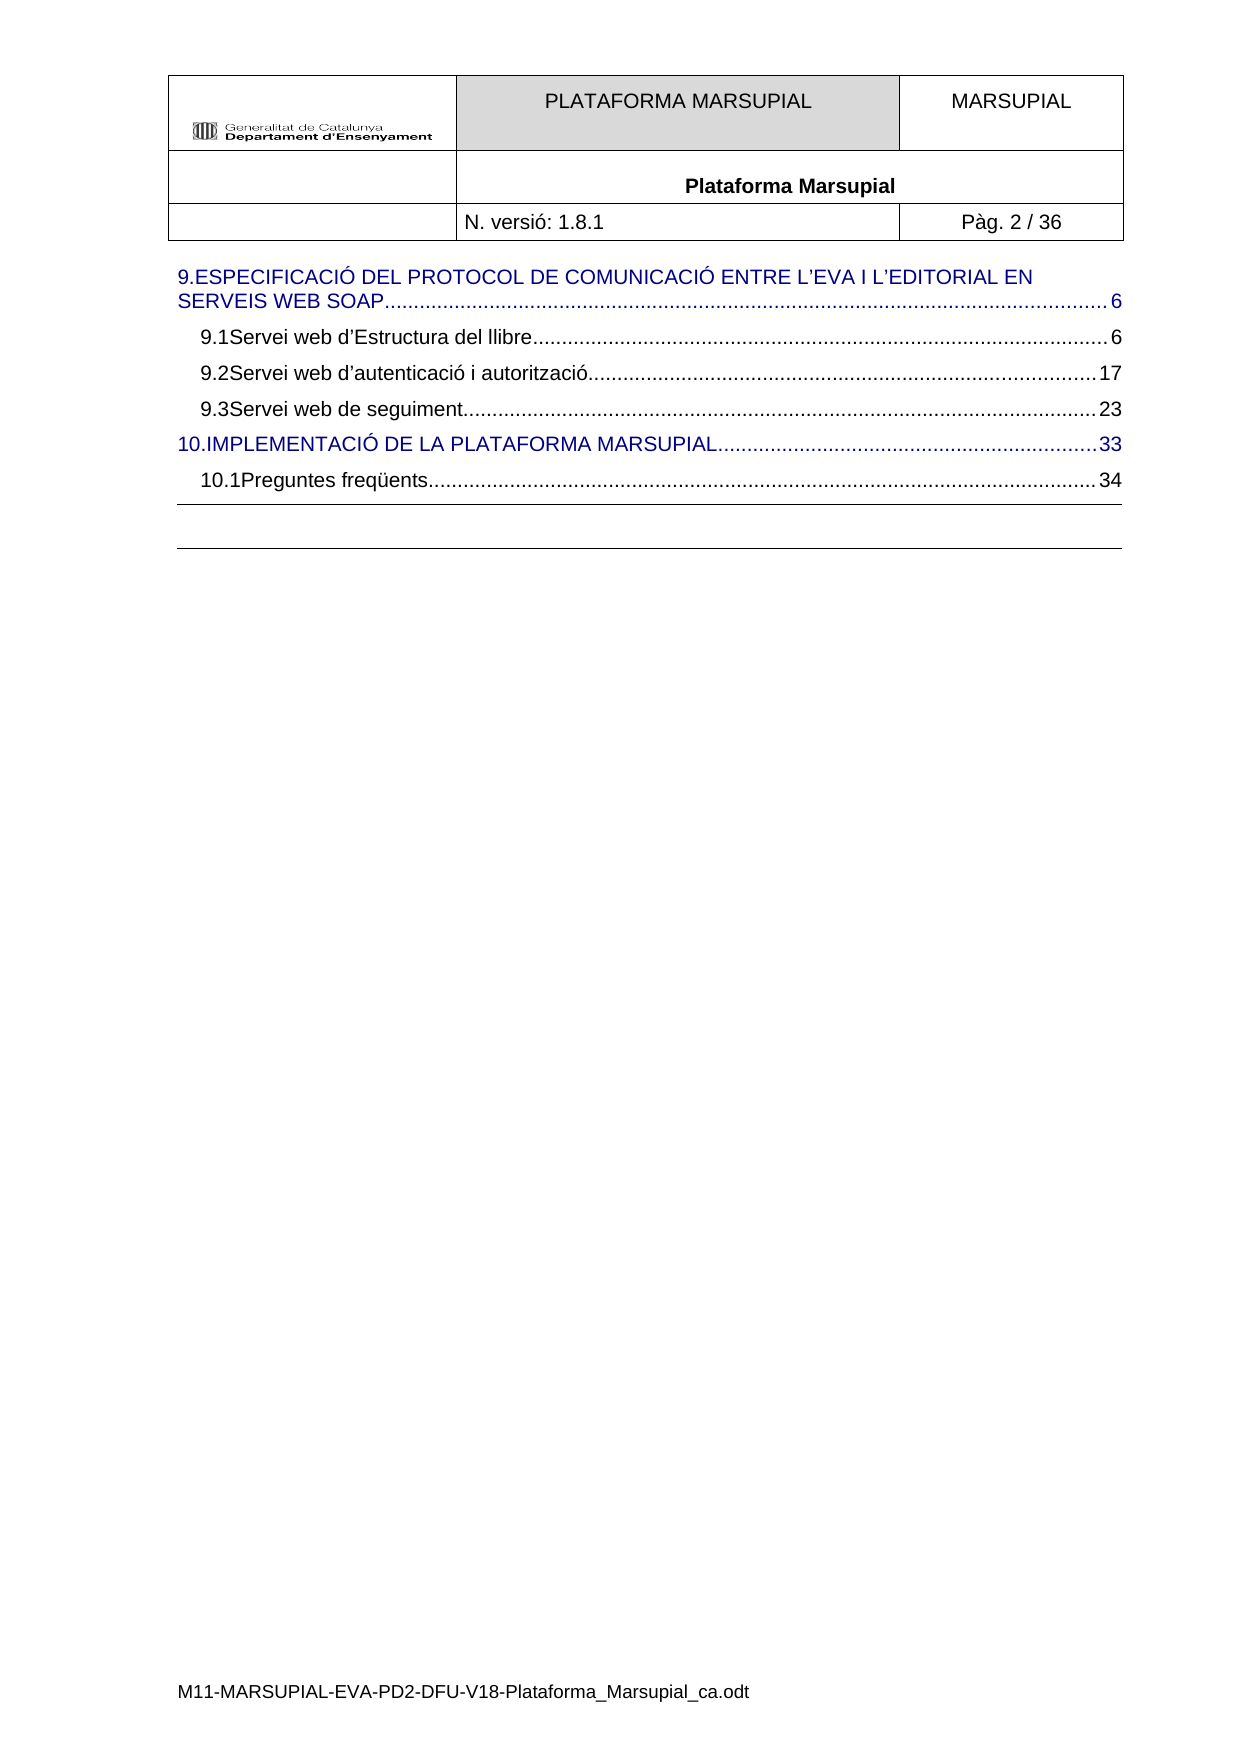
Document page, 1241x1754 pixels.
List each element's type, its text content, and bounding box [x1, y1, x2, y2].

text 10.1Preguntes freqüents 34 [200, 468, 1122, 492]
text 9.3Servei web de seguiment 23 [200, 396, 1122, 420]
text 9.2Servei web d’autenticació i autorització 17 [200, 361, 1122, 384]
text 9.ESPECIFICACIÓ DEL PROTOCOL DE COMUNICACIÓ ENTRE L’EVA I L’EDITORIAL EN SERVEIS WEB SOAP 6 [177, 265, 1122, 313]
text 10.IMPLEMENTACIÓ DE LA PLATAFORMA MARSUPIAL 33 [177, 432, 1122, 456]
text 9.1Servei web d’Estructura del llibre 6 [200, 325, 1122, 349]
